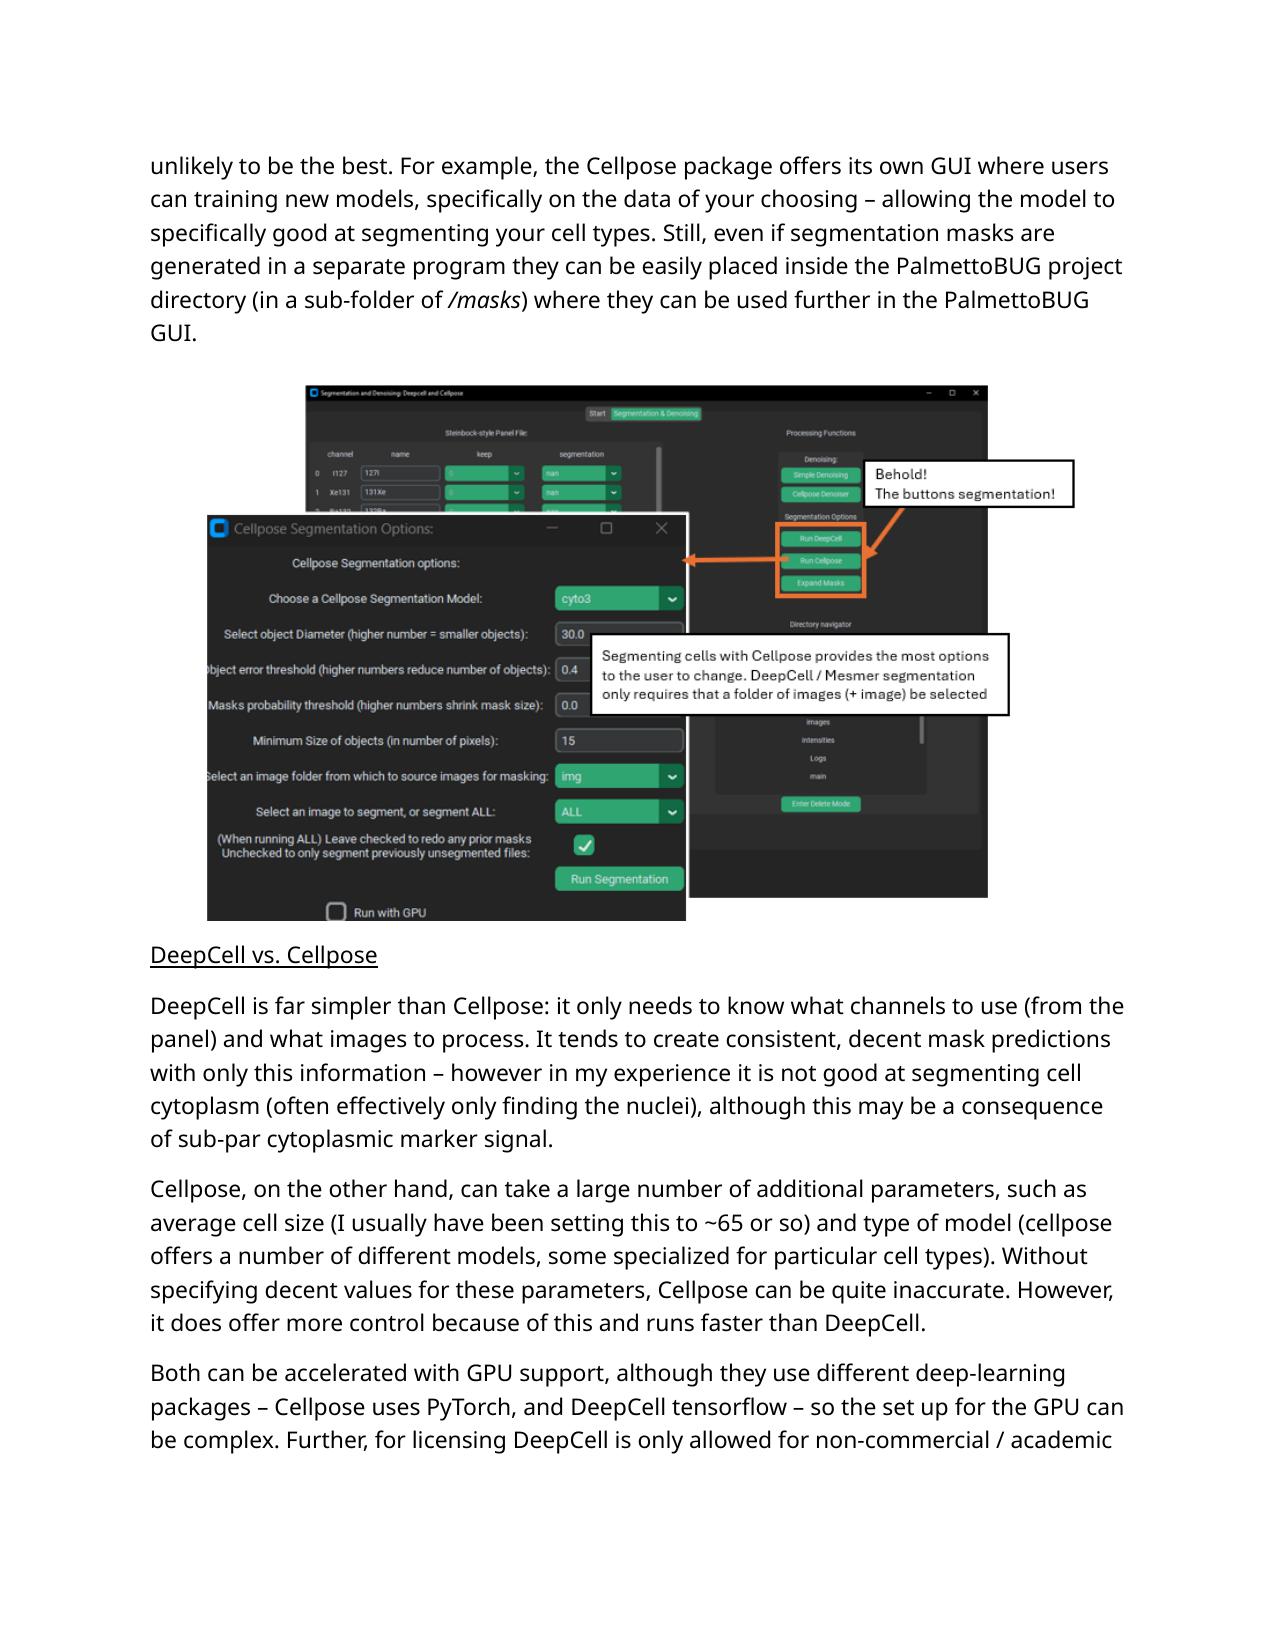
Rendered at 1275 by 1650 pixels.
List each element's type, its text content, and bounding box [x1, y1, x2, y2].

text Both can be accelerated with GPU support, although they use different deep-learning packages – Cellpose uses PyTorch, and DeepCell tensorflow – so the set up for the GPU can be complex. Further, for licensing DeepCell is only allowed for non-commercial / academic [150, 1357, 1125, 1455]
text DeepCell is far simpler than Cellpose: it only needs to know what channels to use (from the panel) and what images to process. It tends to create consistent, decent mask predictions with only this information – however in my experience it is not good at segmenting cell cytoplasm (often effectively only finding the nuclei), although this may be a consequence of sub-par cytoplasmic marker signal. [150, 989, 1125, 1154]
text unlikely to be the best. For example, the Cellpose package offers its own GUI where users can training new models, specifically on the data of your choosing – allowing the model to specifically good at segmenting your cell types. Still, even if segmentation masks are generated in a separate program they can be easily placed inside the PalmettoBUG project directory (in a sub-folder of /masks) where they can be used further in the PalmettoBUG GUI. [150, 150, 1125, 348]
text DeepCell vs. Cellpose [150, 939, 1125, 971]
text Cellpose, on the other hand, can take a large number of additional parameters, such as average cell size (I usually have been setting this to ~65 or so) and type of model (cellpose offers a number of different models, some specialized for particular cell types). Without specifying decent values for these parameters, Cellpose can be quite inaccurate. However, it does offer more control because of this and runs faster than DeepCell. [150, 1173, 1125, 1338]
